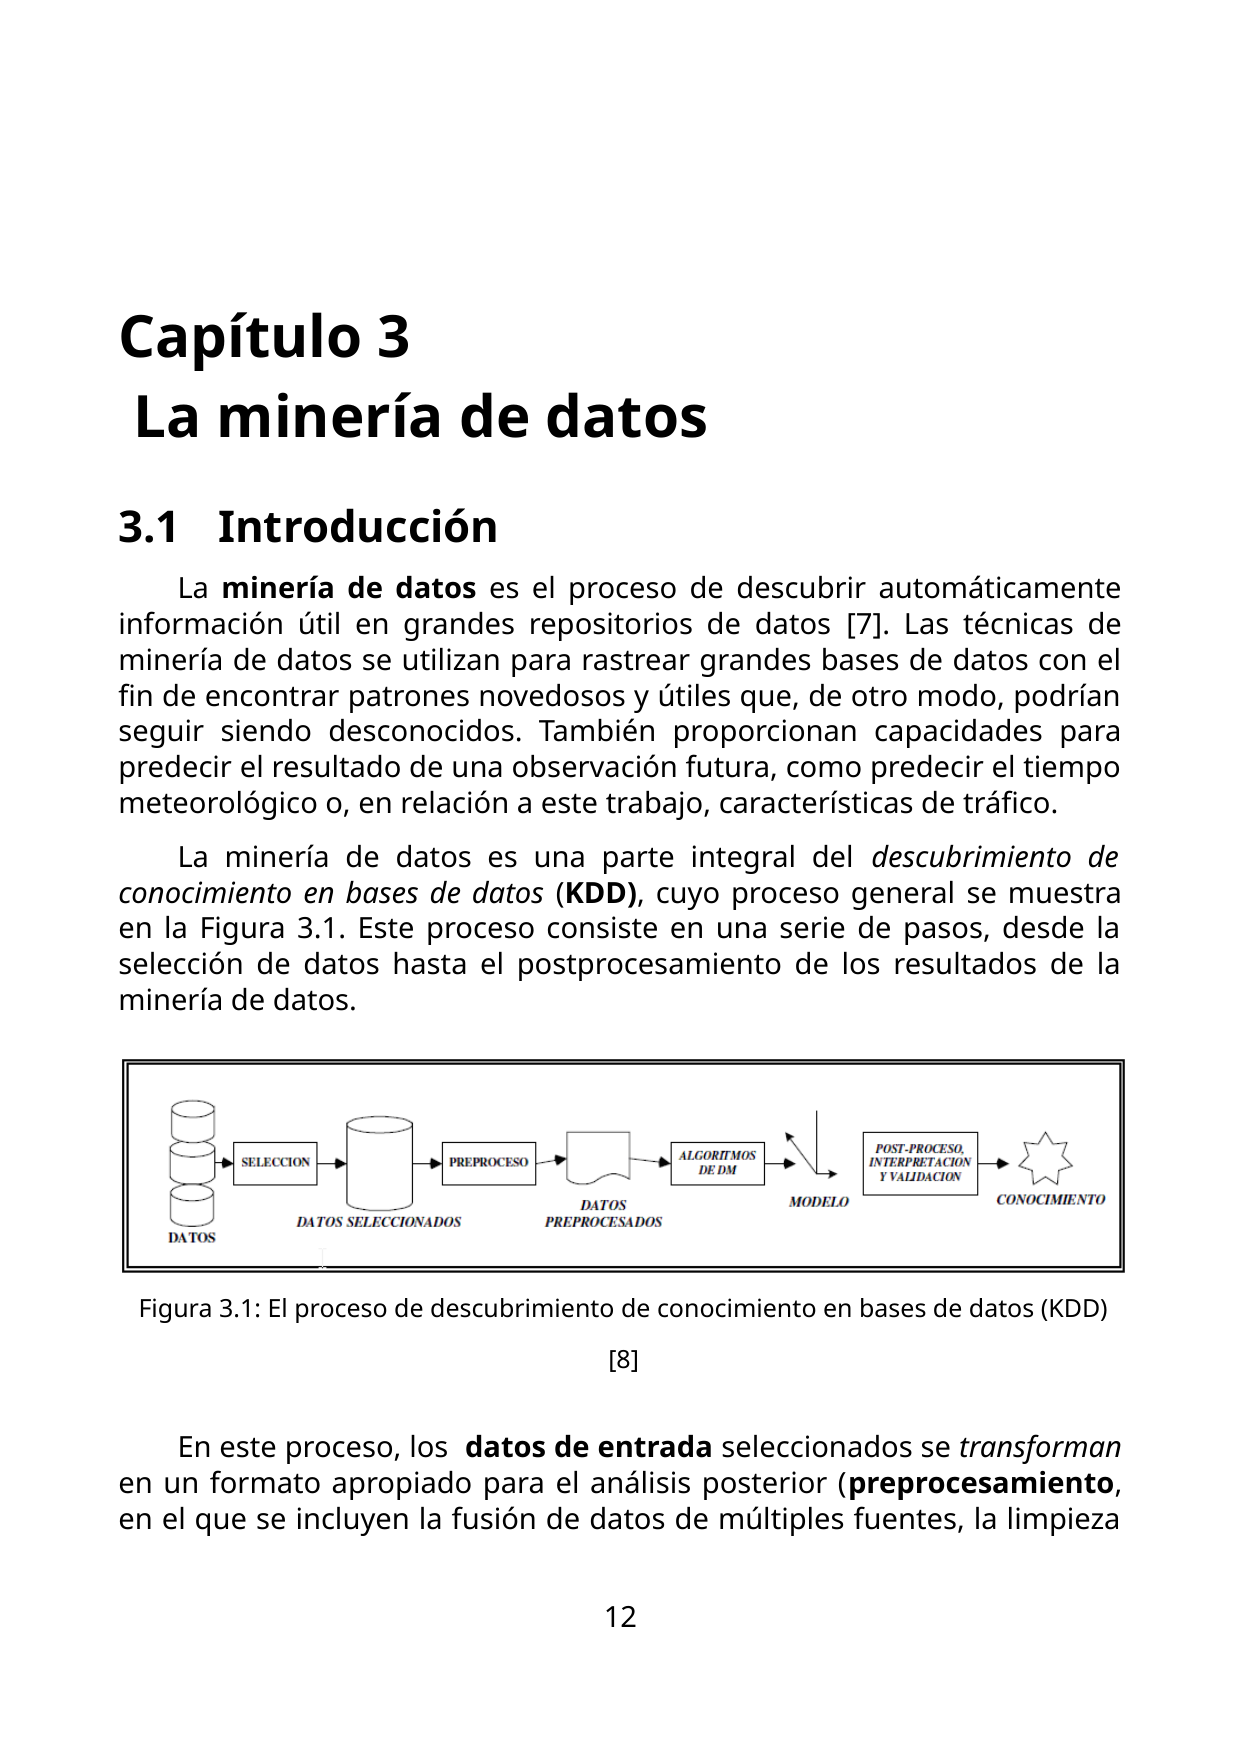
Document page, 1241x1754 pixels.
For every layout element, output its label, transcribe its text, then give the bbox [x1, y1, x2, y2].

picture [121, 1057, 1126, 1275]
subtitle Introducción [118, 496, 1122, 555]
text En este proceso, los datos de entrada seleccionados se transforman en un formato apropiado para el análisis posterior (preprocesamiento, en el que se incluyen la fusión de datos de múltiples fuentes, la limpieza [118, 1427, 1122, 1538]
text La minería de datos es el proceso de descubrir automáticamente información útil en grandes repositorios de datos [7]. Las técnicas de minería de datos se utilizan para rastrear grandes bases de datos con el fin de encontrar patrones novedosos y útiles que, de otro modo, podrían seguir siendo desconocidos. También proporcionan capacidades para predecir el resultado de una observación futura, como predecir el tiempo meteorológico o, en relación a este trabajo, características de tráfico. [118, 568, 1122, 822]
subtitle La minería de datos [118, 295, 1122, 454]
text La minería de datos es una parte integral del descubrimiento de conocimiento en bases de datos (KDD), cuyo proceso general se muestra en la Figura 3.1. Este proceso consiste en una serie de pasos, desde la selección de datos hasta el postprocesamiento de los resultados de la minería de datos. [118, 836, 1122, 1019]
text Figura 3.1: El proceso de descubrimiento de conocimiento en bases de datos (KDD) [8] [121, 1275, 1125, 1376]
